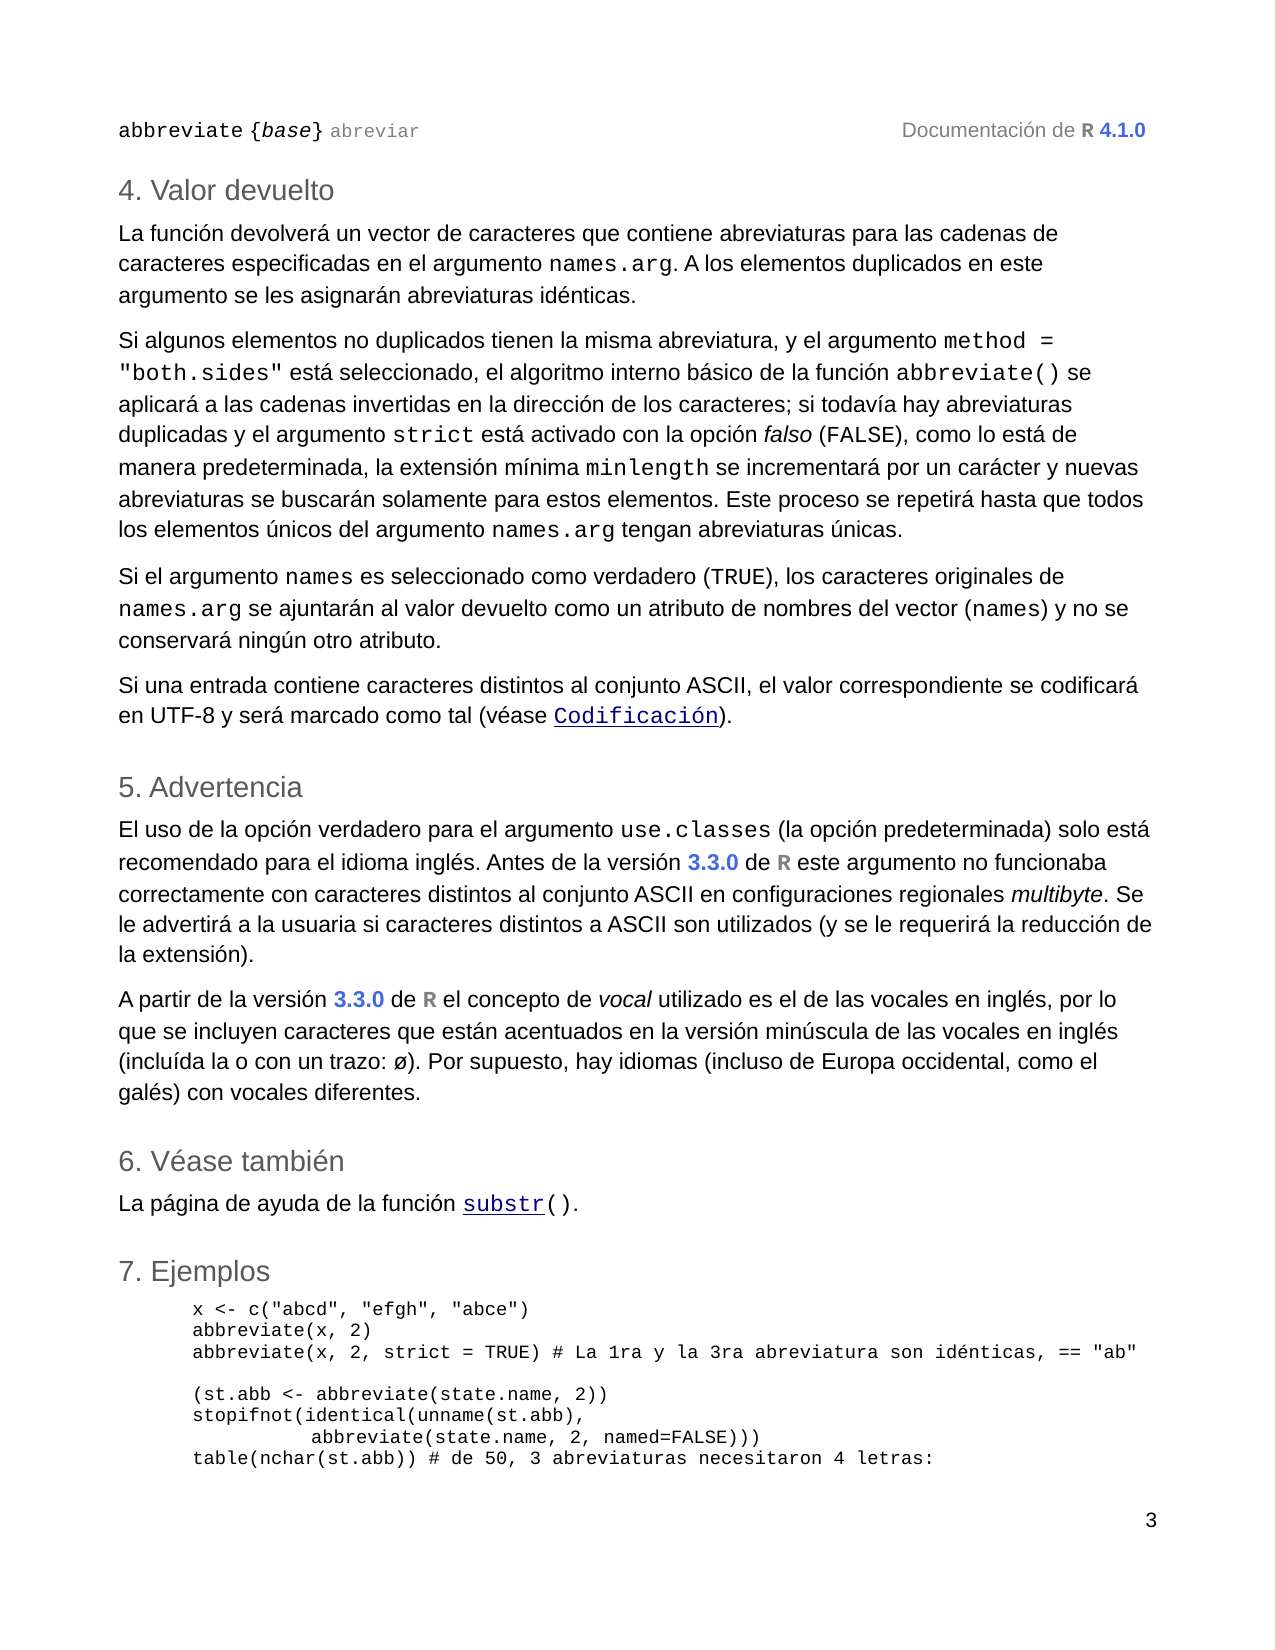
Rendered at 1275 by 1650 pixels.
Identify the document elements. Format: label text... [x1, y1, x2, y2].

text abbreviate(state.name, 2, named=FALSE))) [118, 1427, 1157, 1449]
text El uso de la opción verdadero para el argumento use.classes (la opción predeterminada) solo está recomendado para el idioma inglés. Antes de la versión 3.3.0 de R este argumento no funcionaba correctamente con caracteres distintos al conjunto ASCII en configuraciones regionales multibyte. Se le advertirá a la usuaria si caracteres distintos a ASCII son utilizados (y se le requerirá la reducción de la extensión). [118, 816, 1157, 967]
subtitle 7. Ejemplos [118, 1254, 1157, 1287]
subtitle 5. Advertencia [118, 770, 1157, 804]
subtitle 6. Véase también [118, 1144, 1157, 1178]
text Si una entrada contiene caracteres distintos al conjunto ASCII, el valor correspondiente se codificará en UTF-8 y será marcado como tal (véase Codificación). [118, 672, 1157, 731]
text Si el argumento names es seleccionado como verdadero (TRUE), los caracteres originales de names.arg se ajuntarán al valor devuelto como un atributo de nombres del vector (names) y no se conservará ningún otro atributo. [118, 563, 1157, 654]
subtitle 4. Valor devuelto [118, 173, 1157, 207]
text table(nchar(st.abb)) # de 50, 3 abreviaturas necesitaron 4 letras: [118, 1449, 1157, 1470]
text x <- c("abcd", "efgh", "abce") [118, 1300, 1157, 1321]
text A partir de la versión 3.3.0 de R el concepto de vocal utilizado es el de las vocales en inglés, por lo que se incluyen caracteres que están acentuados en la versión minúscula de las vocales en inglés (incluída la o con un trazo: ø). Por supuesto, hay idiomas (incluso de Europa occidental, como el galés) con vocales diferentes. [118, 986, 1157, 1105]
text abbreviate(x, 2, strict = TRUE) # La 1ra y la 3ra abreviatura son idénticas, == "ab" [118, 1342, 1157, 1364]
text (st.abb <- abbreviate(state.name, 2)) [118, 1385, 1157, 1406]
text abbreviate(x, 2) [118, 1321, 1157, 1342]
text La función devolverá un vector de caracteres que contiene abreviaturas para las cadenas de caracteres especificadas en el argumento names.arg. A los elementos duplicados en este argumento se les asignarán abreviaturas idénticas. [118, 219, 1157, 308]
text stopifnot(identical(unname(st.abb), [118, 1406, 1157, 1427]
text La página de ayuda de la función substr(). [118, 1190, 1157, 1218]
text Si algunos elementos no duplicados tienen la misma abreviatura, y el argumento method = "both.sides" está seleccionado, el algoritmo interno básico de la función abbreviate() se aplicará a las cadenas invertidas en la dirección de los caracteres; si todavía hay abreviaturas duplicadas y el argumento strict está activado con la opción falso (FALSE), como lo está de manera predeterminada, la extensión mínima minlength se incrementará por un carácter y nuevas abreviaturas se buscarán solamente para estos elementos. Este proceso se repetirá hasta que todos los elementos únicos del argumento names.arg tengan abreviaturas únicas. [118, 327, 1157, 544]
